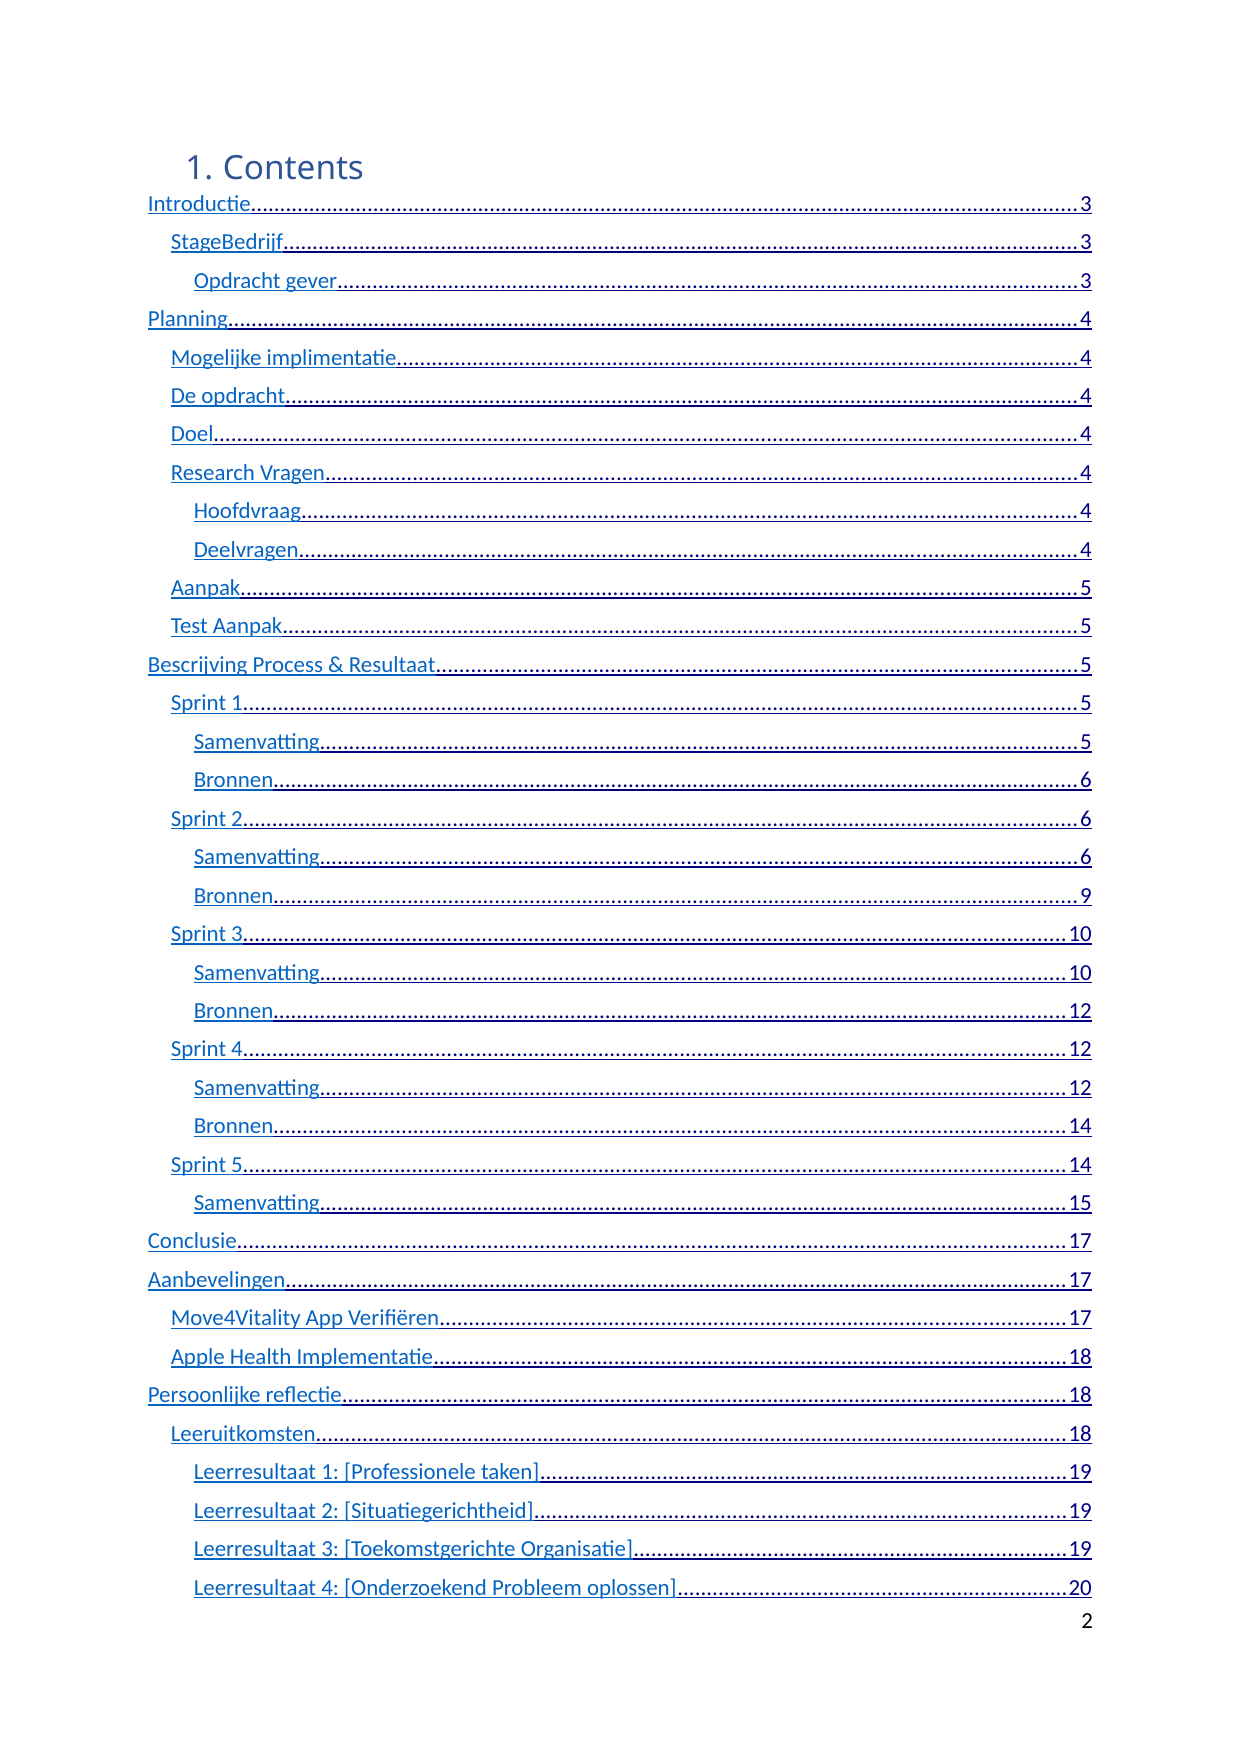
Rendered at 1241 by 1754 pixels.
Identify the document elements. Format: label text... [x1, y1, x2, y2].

text Test Aanpak 5 [171, 612, 1093, 640]
text Bronnen 6 [193, 765, 1093, 793]
text Leerresultaat 2: [Situatiegerichtheid] 19 [193, 1496, 1093, 1524]
text Research Vragen 4 [171, 458, 1093, 486]
text Apple Health Implementatie 18 [171, 1342, 1093, 1370]
text Mogelijke implimentatie 4 [171, 343, 1093, 371]
text Leerresultaat 4: [Onderzoekend Probleem oplossen] 20 [193, 1573, 1093, 1601]
text Bronnen 12 [193, 996, 1093, 1024]
text Introductie 3 [148, 189, 1093, 217]
text Sprint 4 12 [171, 1034, 1093, 1062]
text Planning 4 [148, 304, 1093, 332]
text Conclusie 17 [148, 1227, 1093, 1255]
text Opdracht gever 3 [193, 266, 1093, 294]
text Sprint 3 10 [171, 919, 1093, 947]
text Samenvatting 12 [193, 1073, 1093, 1101]
text Samenvatting 15 [193, 1188, 1093, 1216]
text Aanbevelingen 17 [148, 1265, 1093, 1293]
text Bronnen 14 [193, 1111, 1093, 1139]
text Hoofdvraag 4 [193, 496, 1093, 524]
text Move4Vitality App Verifiëren 17 [171, 1303, 1093, 1332]
text Leeruitkomsten 18 [171, 1419, 1093, 1447]
text Sprint 2 6 [171, 804, 1093, 832]
text Leerresultaat 3: [Toekomstgerichte Organisatie] 19 [193, 1534, 1093, 1562]
text Bronnen 9 [193, 881, 1093, 909]
text Aanpak 5 [171, 573, 1093, 601]
text Samenvatting 6 [193, 842, 1093, 870]
text Doel 4 [171, 419, 1093, 447]
text Samenvatting 5 [193, 727, 1093, 755]
text Samenvatting 10 [193, 958, 1093, 986]
text StageBedrijf 3 [171, 227, 1093, 255]
text De opdracht 4 [171, 381, 1093, 409]
text Leerresultaat 1: [Professionele taken] 19 [193, 1457, 1093, 1485]
subtitle Contents [185, 143, 1093, 189]
text Bescrijving Process & Resultaat 5 [148, 650, 1093, 678]
text Sprint 5 14 [171, 1150, 1093, 1178]
text Deelvragen 4 [193, 535, 1093, 563]
text Persoonlijke reflectie 18 [148, 1380, 1093, 1408]
text Sprint 1 5 [171, 688, 1093, 717]
